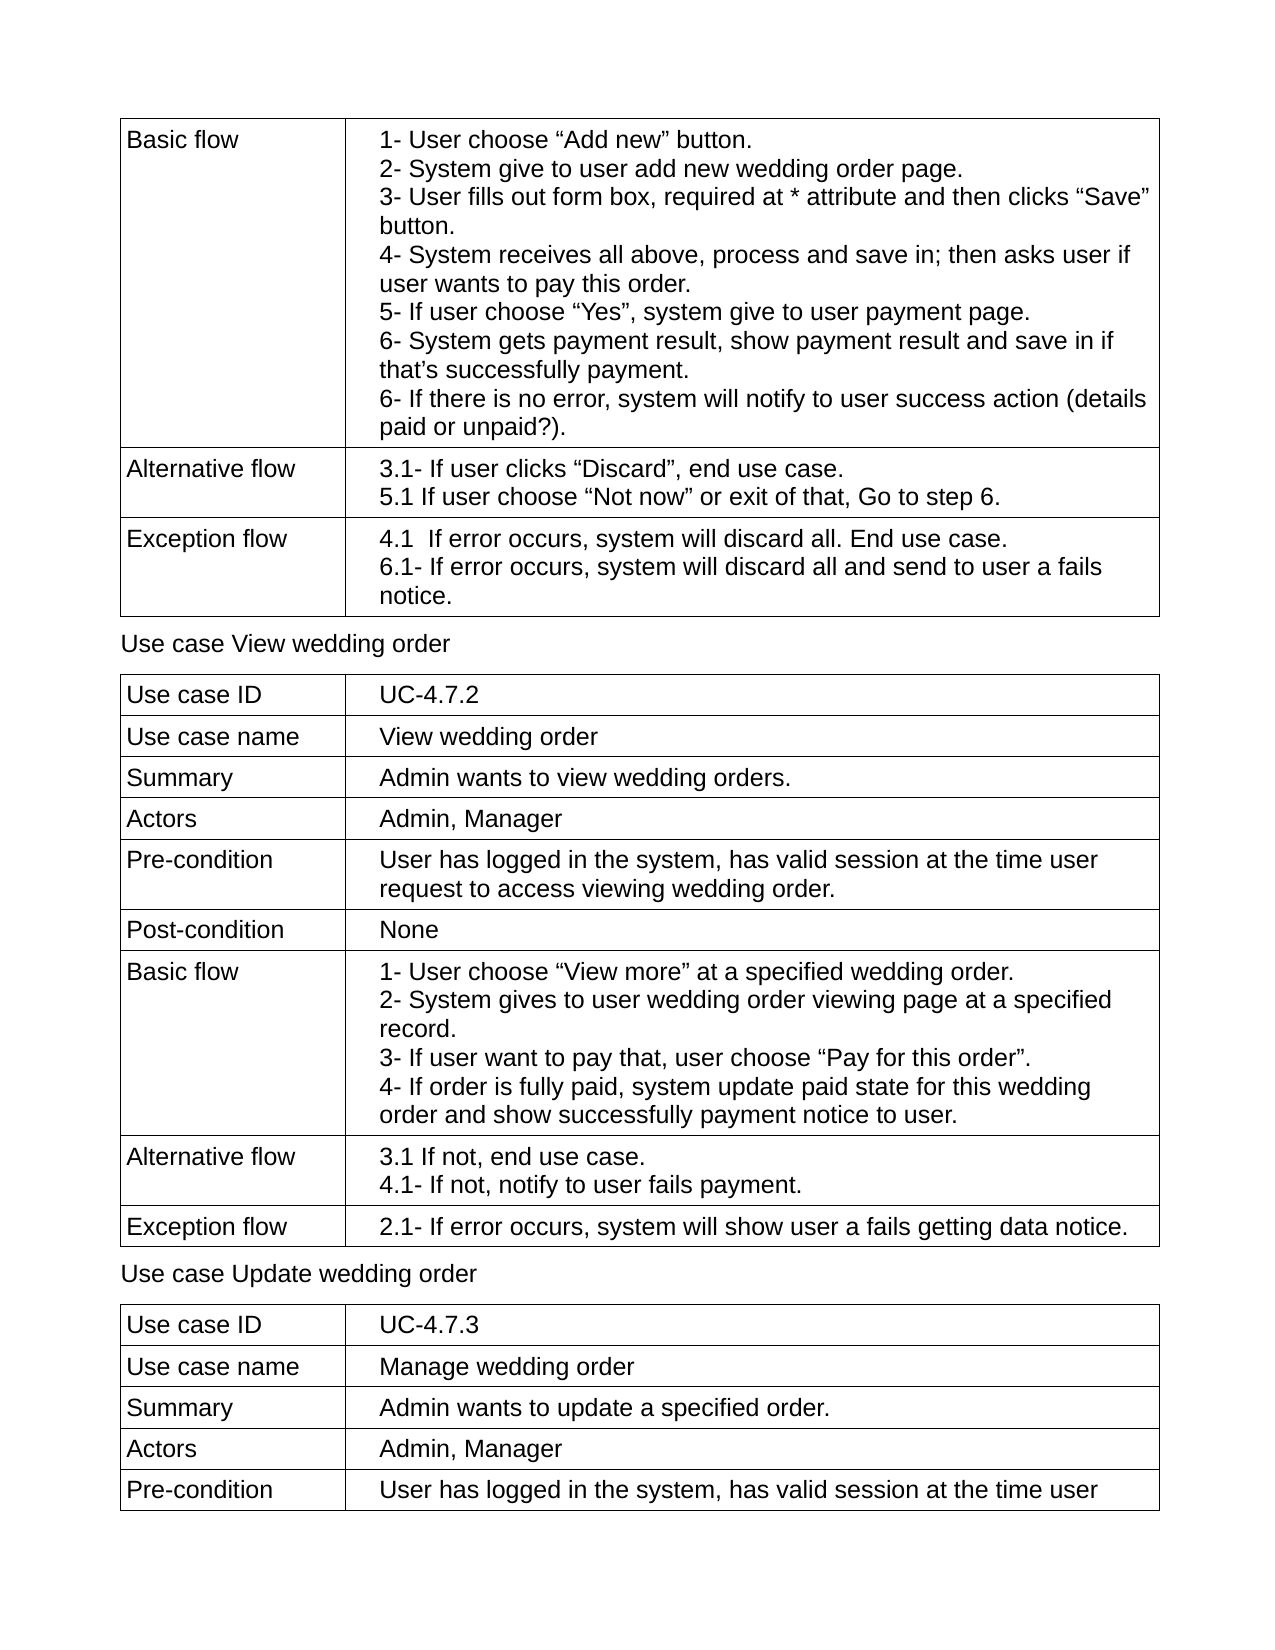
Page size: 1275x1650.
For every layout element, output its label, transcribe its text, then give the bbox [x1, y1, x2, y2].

table_cell 4.1 If error occurs, system will discard all. End use case. 6.1- If error occurs, system will discard all and send to user a fails notice. [346, 518, 1159, 616]
table_cell Admin, Manager [346, 1429, 1159, 1469]
table_cell Basic flow [121, 951, 345, 1135]
table_cell Use case name [121, 1346, 345, 1386]
table_header UC-4.7.3 [346, 1305, 1159, 1345]
table_cell User has logged in the system, has valid session at the time user request to access viewing wedding order. [346, 840, 1159, 908]
table_cell Admin wants to view wedding orders. [346, 757, 1159, 797]
table_cell Actors [121, 798, 345, 838]
table_cell Admin, Manager [346, 798, 1159, 838]
table_cell None [346, 910, 1159, 950]
table_cell Basic flow [121, 119, 345, 447]
table_cell Actors [121, 1429, 345, 1469]
table_cell 1- User choose “View more” at a specified wedding order. 2- System gives to user wedding order viewing page at a specified record. 3- If user want to pay that, user choose “Pay for this order”. 4- If order is fully paid, system update paid state for this wedding order and show successfully payment notice to user. [346, 951, 1159, 1135]
table_header Use case ID [121, 1305, 345, 1345]
table_cell Alternative flow [121, 1136, 345, 1205]
text Use case View wedding order [120, 628, 1158, 657]
table_cell Manage wedding order [346, 1346, 1159, 1386]
table_header Use case ID [121, 675, 345, 715]
table_cell 1- User choose “Add new” button. 2- System give to user add new wedding order page. 3- User fills out form box, required at * attribute and then clicks “Save” button. 4- System receives all above, process and save in; then asks user if user wants to pay this order. 5- If user choose “Yes”, system give to user payment page. 6- System gets payment result, show payment result and save in if that’s successfully payment. 6- If there is no error, system will notify to user success action (details paid or unpaid?). [346, 119, 1159, 447]
table_cell Admin wants to update a specified order. [346, 1387, 1159, 1427]
table_cell Summary [121, 757, 345, 797]
table_cell User has logged in the system, has valid session at the time user [346, 1470, 1159, 1510]
table_cell Pre-condition [121, 1470, 345, 1510]
table_cell View wedding order [346, 716, 1159, 756]
table_cell 3.1- If user clicks “Discard”, end use case. 5.1 If user choose “Not now” or exit of that, Go to step 6. [346, 448, 1159, 517]
table_header UC-4.7.2 [346, 675, 1159, 715]
table_cell Exception flow [121, 518, 345, 616]
table_cell Use case name [121, 716, 345, 756]
table_cell Alternative flow [121, 448, 345, 517]
table_cell Exception flow [121, 1206, 345, 1246]
table_cell Post-condition [121, 910, 345, 950]
text Use case Update wedding order [120, 1259, 1158, 1288]
table_cell Pre-condition [121, 840, 345, 908]
table_cell 3.1 If not, end use case. 4.1- If not, notify to user fails payment. [346, 1136, 1159, 1205]
table_cell Summary [121, 1387, 345, 1427]
table_cell 2.1- If error occurs, system will show user a fails getting data notice. [346, 1206, 1159, 1246]
